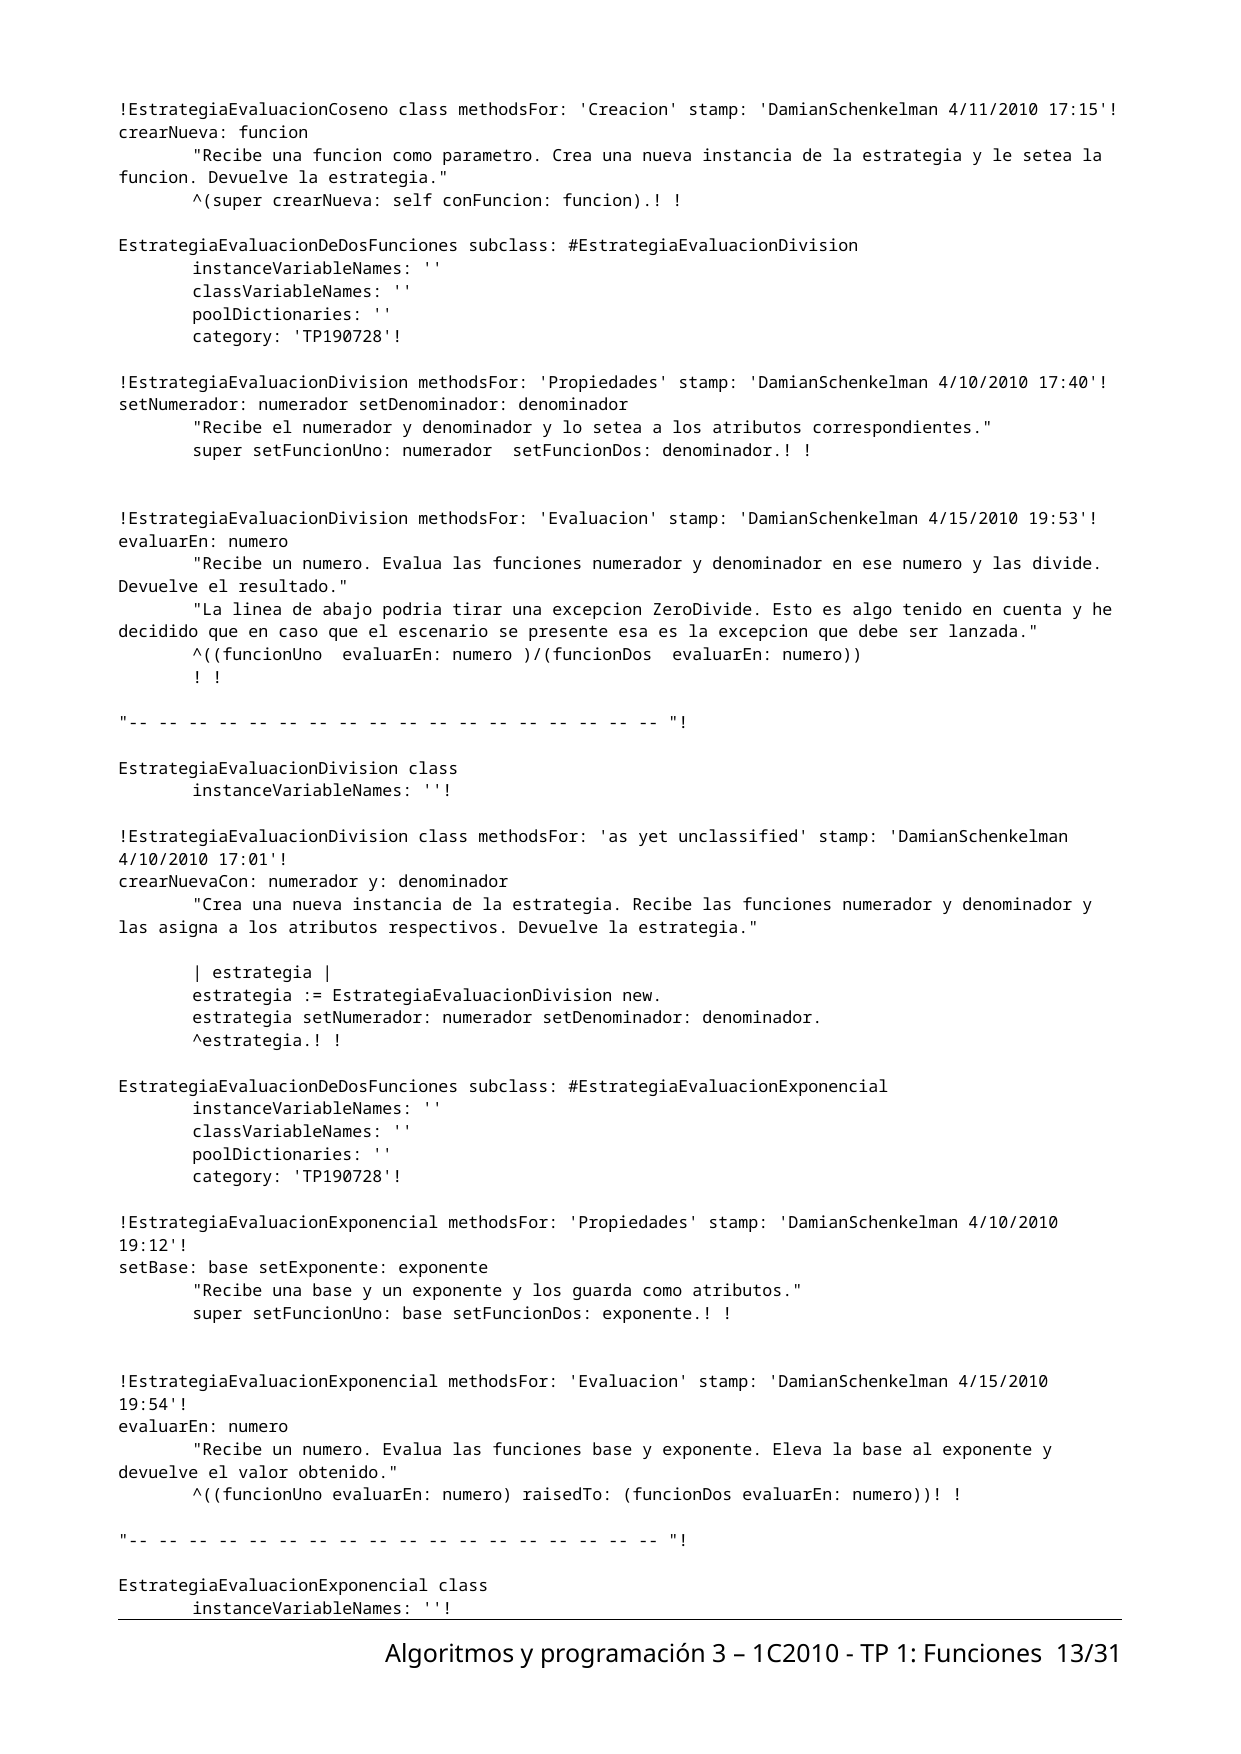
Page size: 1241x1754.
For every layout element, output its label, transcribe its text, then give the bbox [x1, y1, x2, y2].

subtitle !EstrategiaEvaluacionCoseno class methodsFor: 'Creacion' stamp: 'DamianSchenkelman 4/11/2010 17:15'! crearNueva: funcion "Recibe una funcion como parametro. Crea una nueva instancia de la estrategia y le setea la funcion. Devuelve la estrategia." ^(super crearNueva: self conFuncion: funcion).! ! EstrategiaEvaluacionDeDosFunciones subclass: #EstrategiaEvaluacionDivision instanceVariableNames: '' classVariableNames: '' poolDictionaries: '' category: 'TP190728'! !EstrategiaEvaluacionDivision methodsFor: 'Propiedades' stamp: 'DamianSchenkelman 4/10/2010 17:40'! setNumerador: numerador setDenominador: denominador "Recibe el numerador y denominador y lo setea a los atributos correspondientes." super setFuncionUno: numerador setFuncionDos: denominador.! ! !EstrategiaEvaluacionDivision methodsFor: 'Evaluacion' stamp: 'DamianSchenkelman 4/15/2010 19:53'! evaluarEn: numero "Recibe un numero. Evalua las funciones numerador y denominador en ese numero y las divide. Devuelve el resultado." "La linea de abajo podria tirar una excepcion ZeroDivide. Esto es algo tenido en cuenta y he decidido que en caso que el escenario se presente esa es la excepcion que debe ser lanzada." ^((funcionUno evaluarEn: numero )/(funcionDos evaluarEn: numero)) ! ! "-- -- -- -- -- -- -- -- -- -- -- -- -- -- -- -- -- -- "! EstrategiaEvaluacionDivision class instanceVariableNames: ''! !EstrategiaEvaluacionDivision class methodsFor: 'as yet unclassified' stamp: 'DamianSchenkelman 4/10/2010 17:01'! crearNuevaCon: numerador y: denominador "Crea una nueva instancia de la estrategia. Recibe las funciones numerador y denominador y las asigna a los atributos respectivos. Devuelve la estrategia." | estrategia | estrategia := EstrategiaEvaluacionDivision new. estrategia setNumerador: numerador setDenominador: denominador. ^estrategia.! ! EstrategiaEvaluacionDeDosFunciones subclass: #EstrategiaEvaluacionExponencial instanceVariableNames: '' classVariableNames: '' poolDictionaries: '' category: 'TP190728'! !EstrategiaEvaluacionExponencial methodsFor: 'Propiedades' stamp: 'DamianSchenkelman 4/10/2010 19:12'! setBase: base setExponente: exponente "Recibe una base y un exponente y los guarda como atributos." super setFuncionUno: base setFuncionDos: exponente.! ! !EstrategiaEvaluacionExponencial methodsFor: 'Evaluacion' stamp: 'DamianSchenkelman 4/15/2010 19:54'! evaluarEn: numero "Recibe un numero. Evalua las funciones base y exponente. Eleva la base al exponente y devuelve el valor obtenido." ^((funcionUno evaluarEn: numero) raisedTo: (funcionDos evaluarEn: numero))! ! "-- -- -- -- -- -- -- -- -- -- -- -- -- -- -- -- -- -- "! EstrategiaEvaluacionExponencial class instanceVariableNames: ''! [118, 75, 1122, 1619]
